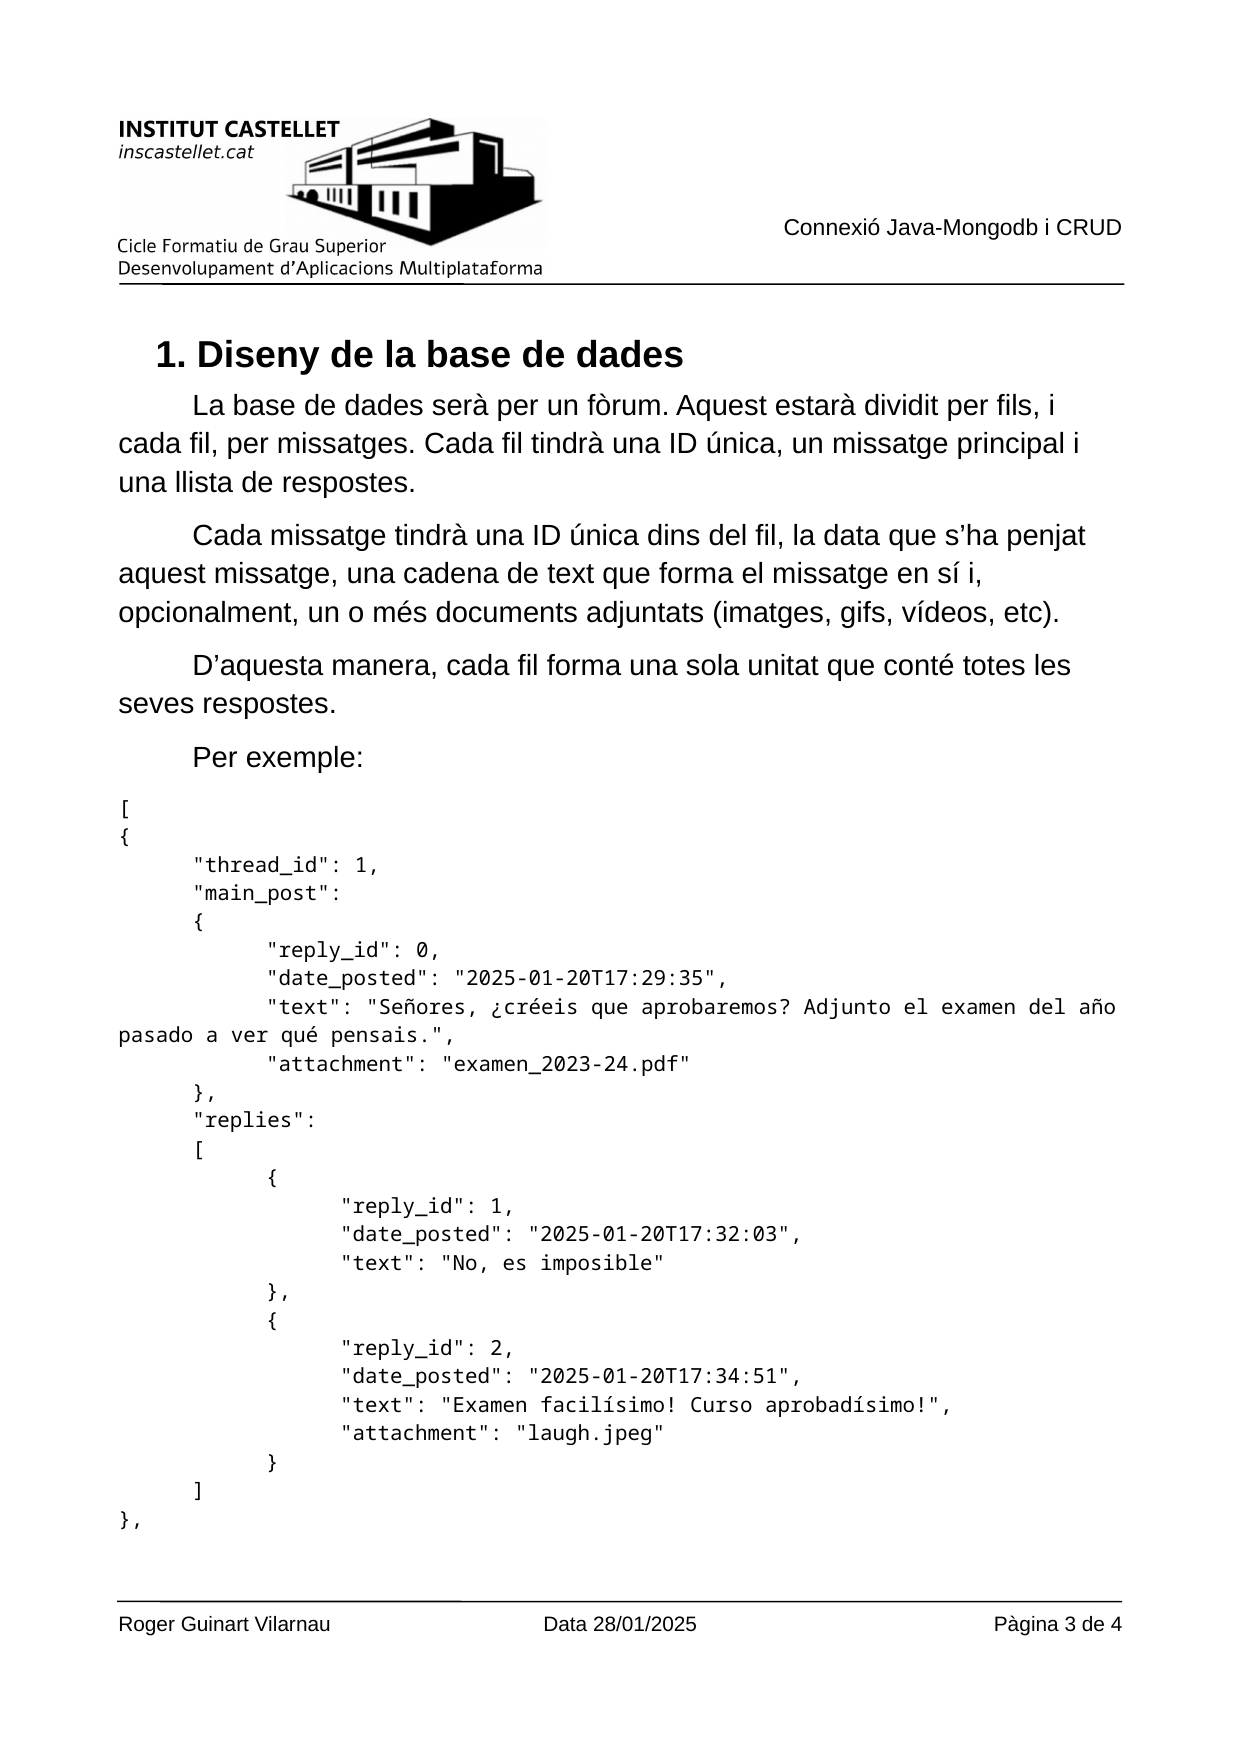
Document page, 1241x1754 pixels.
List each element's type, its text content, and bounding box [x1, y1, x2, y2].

text { [118, 1305, 1122, 1333]
text "reply_id": 1, [118, 1191, 1122, 1219]
text }, [118, 1276, 1122, 1305]
text { [118, 1162, 1122, 1191]
text { [118, 821, 1122, 850]
picture [118, 118, 548, 278]
text { [118, 907, 1122, 935]
text "text": "Señores, ¿créeis que aprobaremos? Adjunto el examen del año pasado a ver qué pensais.", [118, 992, 1122, 1049]
text Per exemple: [118, 740, 1122, 773]
text "replies": [118, 1106, 1122, 1134]
text ] [118, 1475, 1122, 1504]
text "date_posted": "2025-01-20T17:34:51", [118, 1362, 1122, 1390]
text "text": "Examen facilísimo! Curso aprobadísimo!", [118, 1390, 1122, 1418]
text "thread_id": 1, [118, 850, 1122, 878]
text Cada missatge tindrà una ID única dins del fil, la data que s’ha penjat aquest missatge, una cadena de text que forma el missatge en sí i, opcionalment, un o més documents adjuntats (imatges, gifs, vídeos, etc). [118, 518, 1122, 628]
text "reply_id": 2, [118, 1333, 1122, 1362]
subtitle Diseny de la base de dades [155, 332, 1122, 375]
text }, [118, 1077, 1122, 1106]
text [ [118, 1134, 1122, 1162]
text "text": "No, es imposible" [118, 1248, 1122, 1276]
text La base de dades serà per un fòrum. Aquest estarà dividit per fils, i cada fil, per missatges. Cada fil tindrà una ID única, un missatge principal i una llista de respostes. [118, 388, 1122, 498]
text "attachment": "examen_2023-24.pdf" [118, 1049, 1122, 1077]
text } [118, 1447, 1122, 1475]
text "date_posted": "2025-01-20T17:32:03", [118, 1219, 1122, 1248]
text D’aquesta manera, cada fil forma una sola unitat que conté totes les seves respostes. [118, 648, 1122, 720]
text "date_posted": "2025-01-20T17:29:35", [118, 963, 1122, 992]
text [ [118, 793, 1122, 821]
text "main_post": [118, 878, 1122, 907]
text "attachment": "laugh.jpeg" [118, 1418, 1122, 1447]
text "reply_id": 0, [118, 935, 1122, 963]
text }, [118, 1504, 1122, 1532]
